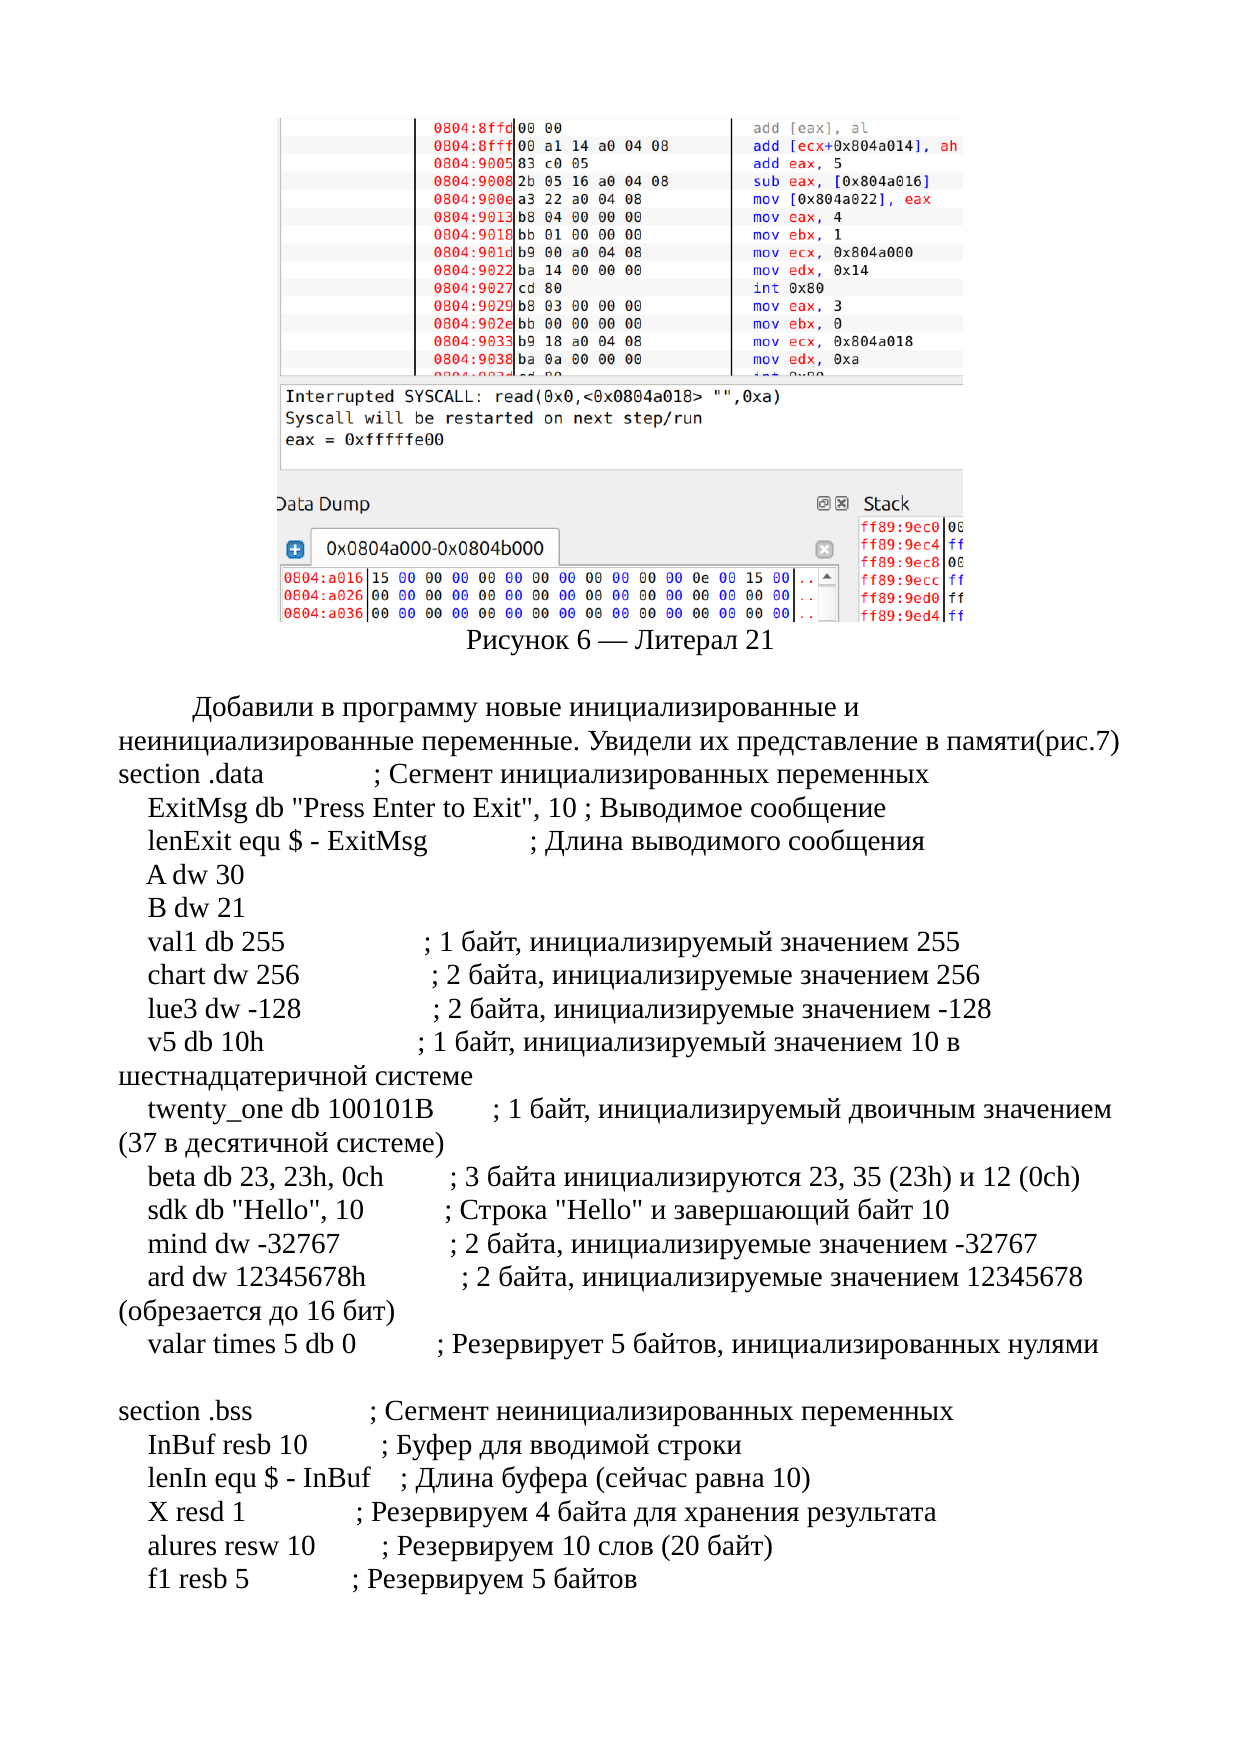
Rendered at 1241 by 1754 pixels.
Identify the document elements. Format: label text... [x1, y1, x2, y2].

text lue3 dw -128 ; 2 байта, инициализируемые значением -128 [118, 991, 1122, 1024]
text chart dw 256 ; 2 байта, инициализируемые значением 256 [118, 957, 1122, 991]
text lenExit equ $ - ExitMsg ; Длина выводимого сообщения [118, 823, 1122, 857]
text sdk db "Hello", 10 ; Строка "Hello" и завершающий байт 10 [118, 1192, 1122, 1226]
text mind dw -32767 ; 2 байта, инициализируемые значением -32767 [118, 1226, 1122, 1259]
text section .data ; Сегмент инициализированных переменных [118, 756, 1122, 790]
text InBuf resb 10 ; Буфер для вводимой строки [118, 1427, 1122, 1461]
text valar times 5 db 0 ; Резервирует 5 байтов, инициализированных нулями [118, 1326, 1122, 1360]
text ExitMsg db "Press Enter to Exit", 10 ; Выводимое сообщение [118, 790, 1122, 823]
text ard dw 12345678h ; 2 байта, инициализируемые значением 12345678 (обрезается до 16 бит) [118, 1259, 1122, 1326]
text B dw 21 [118, 890, 1122, 924]
text v5 db 10h ; 1 байт, инициализируемый значением 10 в шестнадцатеричной системе [118, 1024, 1122, 1092]
text Рисунок 6 — Литерал 21 [118, 118, 1122, 656]
text Добавили в программу новые инициализированные и неинициализированные переменные. Увидели их представление в памяти(рис.7) [118, 689, 1122, 756]
picture [277, 118, 964, 622]
text beta db 23, 23h, 0ch ; 3 байта инициализируются 23, 35 (23h) и 12 (0ch) [118, 1159, 1122, 1192]
text lenIn equ $ - InBuf ; Длина буфера (сейчас равна 10) [118, 1461, 1122, 1494]
text A dw 30 [118, 857, 1122, 890]
text twenty_one db 100101B ; 1 байт, инициализируемый двоичным значением (37 в десятичной системе) [118, 1092, 1122, 1159]
text f1 resb 5 ; Резервируем 5 байтов [118, 1561, 1122, 1595]
text val1 db 255 ; 1 байт, инициализируемый значением 255 [118, 924, 1122, 957]
text X resd 1 ; Резервируем 4 байта для хранения результата [118, 1494, 1122, 1528]
text section .bss ; Сегмент неинициализированных переменных [118, 1393, 1122, 1427]
text alures resw 10 ; Резервируем 10 слов (20 байт) [118, 1528, 1122, 1561]
